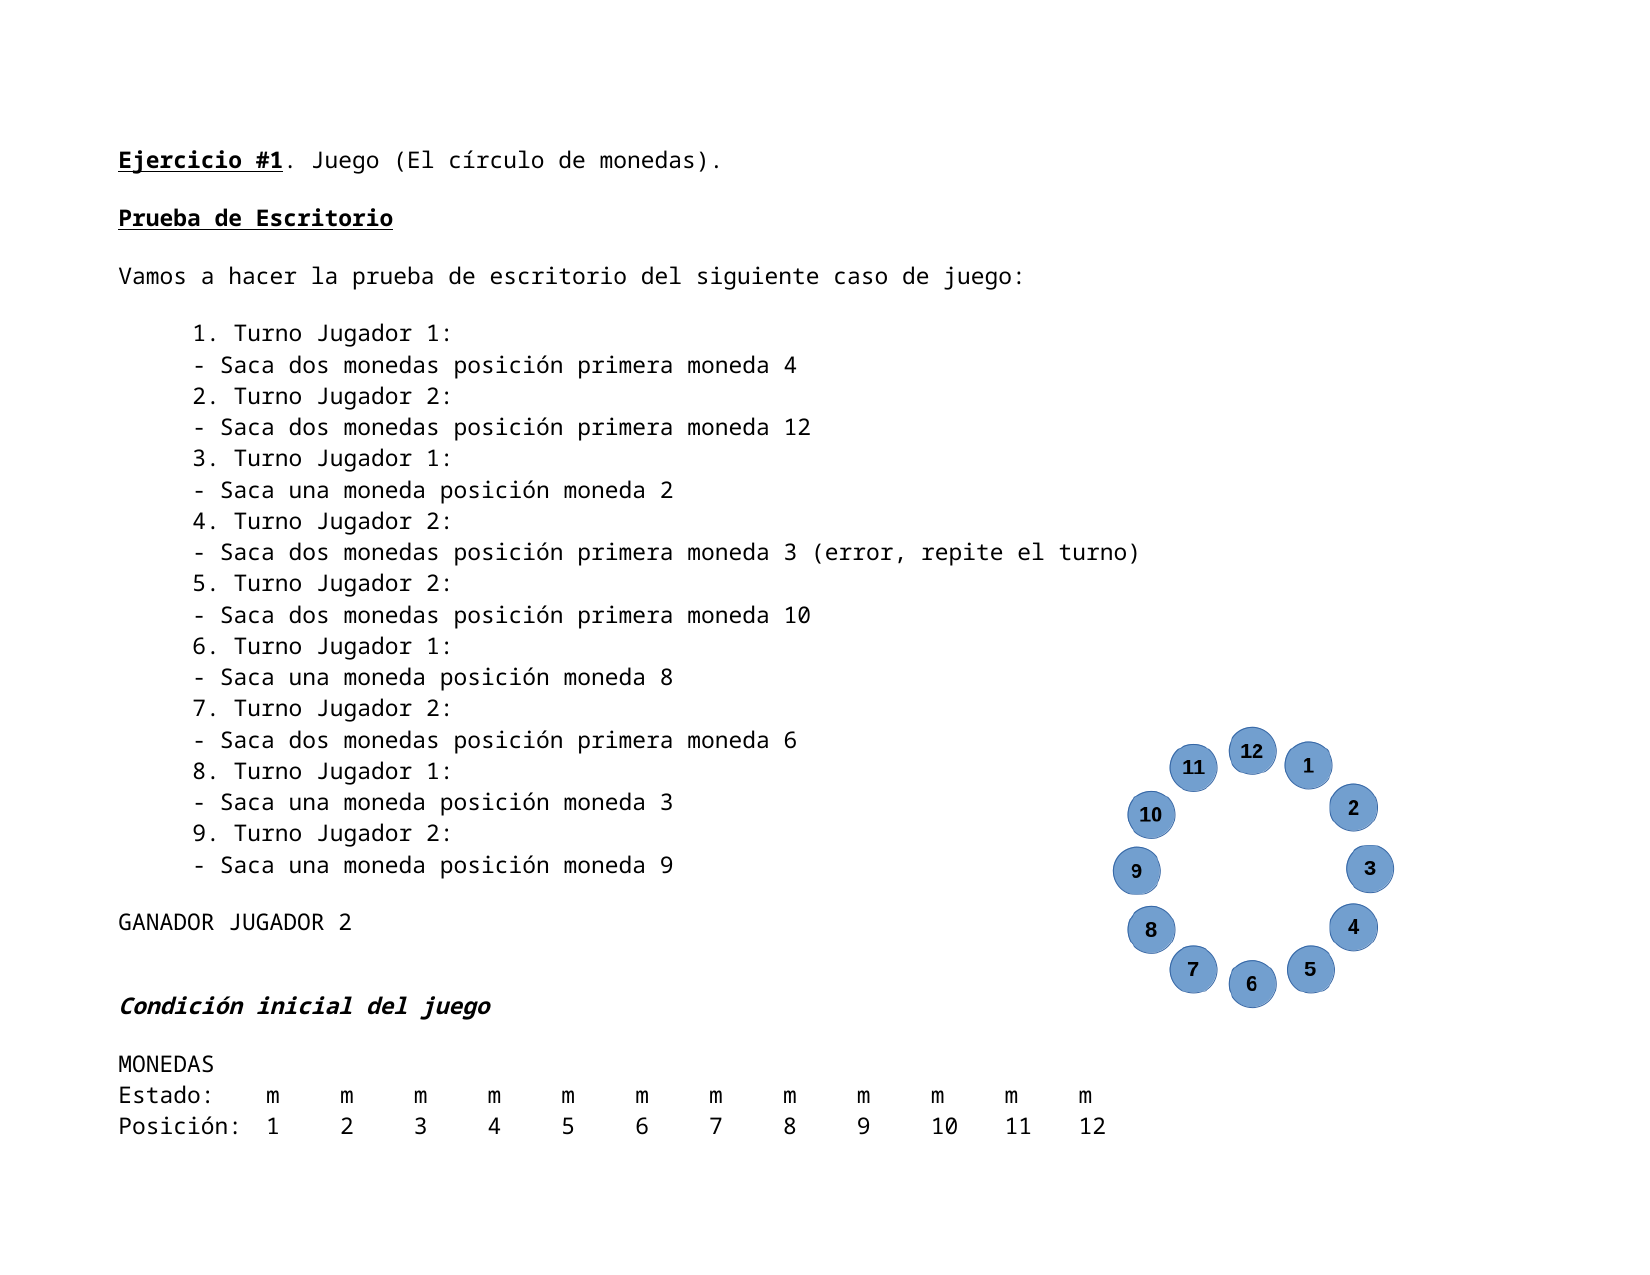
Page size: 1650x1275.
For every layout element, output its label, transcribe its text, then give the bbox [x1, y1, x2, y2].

text 5. Turno Jugador 2: [118, 567, 1532, 598]
text - Saca dos monedas posición primera moneda 12 [118, 411, 1532, 442]
text - Saca una moneda posición moneda 3 [118, 786, 1109, 817]
text [1403, 848, 1532, 880]
text 4. Turno Jugador 2: [118, 505, 1532, 536]
text Vamos a hacer la prueba de escritorio del siguiente caso de juego: [118, 260, 1532, 291]
text 7. Turno Jugador 2: [118, 692, 1532, 723]
text - Saca dos monedas posición primera moneda 10 [118, 598, 1532, 630]
text 6. Turno Jugador 1: [118, 630, 1532, 661]
text [1403, 817, 1532, 848]
text - Saca dos monedas posición primera moneda 4 [118, 348, 1532, 380]
text 1. Turno Jugador 1: [118, 317, 1532, 348]
text 2. Turno Jugador 2: [118, 380, 1532, 411]
text - Saca una moneda posición moneda 2 [118, 473, 1532, 505]
text Posición: 1 2 3 4 5 6 7 8 9 10 11 12 [118, 1110, 1532, 1141]
text - Saca una moneda posición moneda 8 [118, 661, 1532, 692]
text 8. Turno Jugador 1: [118, 755, 1109, 786]
text Prueba de Escritorio [118, 202, 1532, 233]
text - Saca dos monedas posición primera moneda 3 (error, repite el turno) [118, 536, 1532, 567]
picture [1109, 724, 1403, 1016]
text Ejercicio #1. Juego (El círculo de monedas). [118, 144, 1532, 176]
text 3. Turno Jugador 1: [118, 442, 1532, 473]
text - Saca una moneda posición moneda 9 [118, 848, 1109, 880]
text Estado: m m m m m m m m m m m m [118, 1079, 1532, 1110]
text [1403, 755, 1532, 786]
text [1403, 786, 1532, 817]
text GANADOR JUGADOR 2 [118, 906, 1109, 937]
text [1403, 906, 1532, 937]
text Condición inicial del juego [118, 990, 1532, 1021]
text - Saca dos monedas posición primera moneda 6 [118, 723, 1532, 755]
text MONEDAS [118, 1048, 1532, 1079]
text 9. Turno Jugador 2: [118, 817, 1109, 848]
